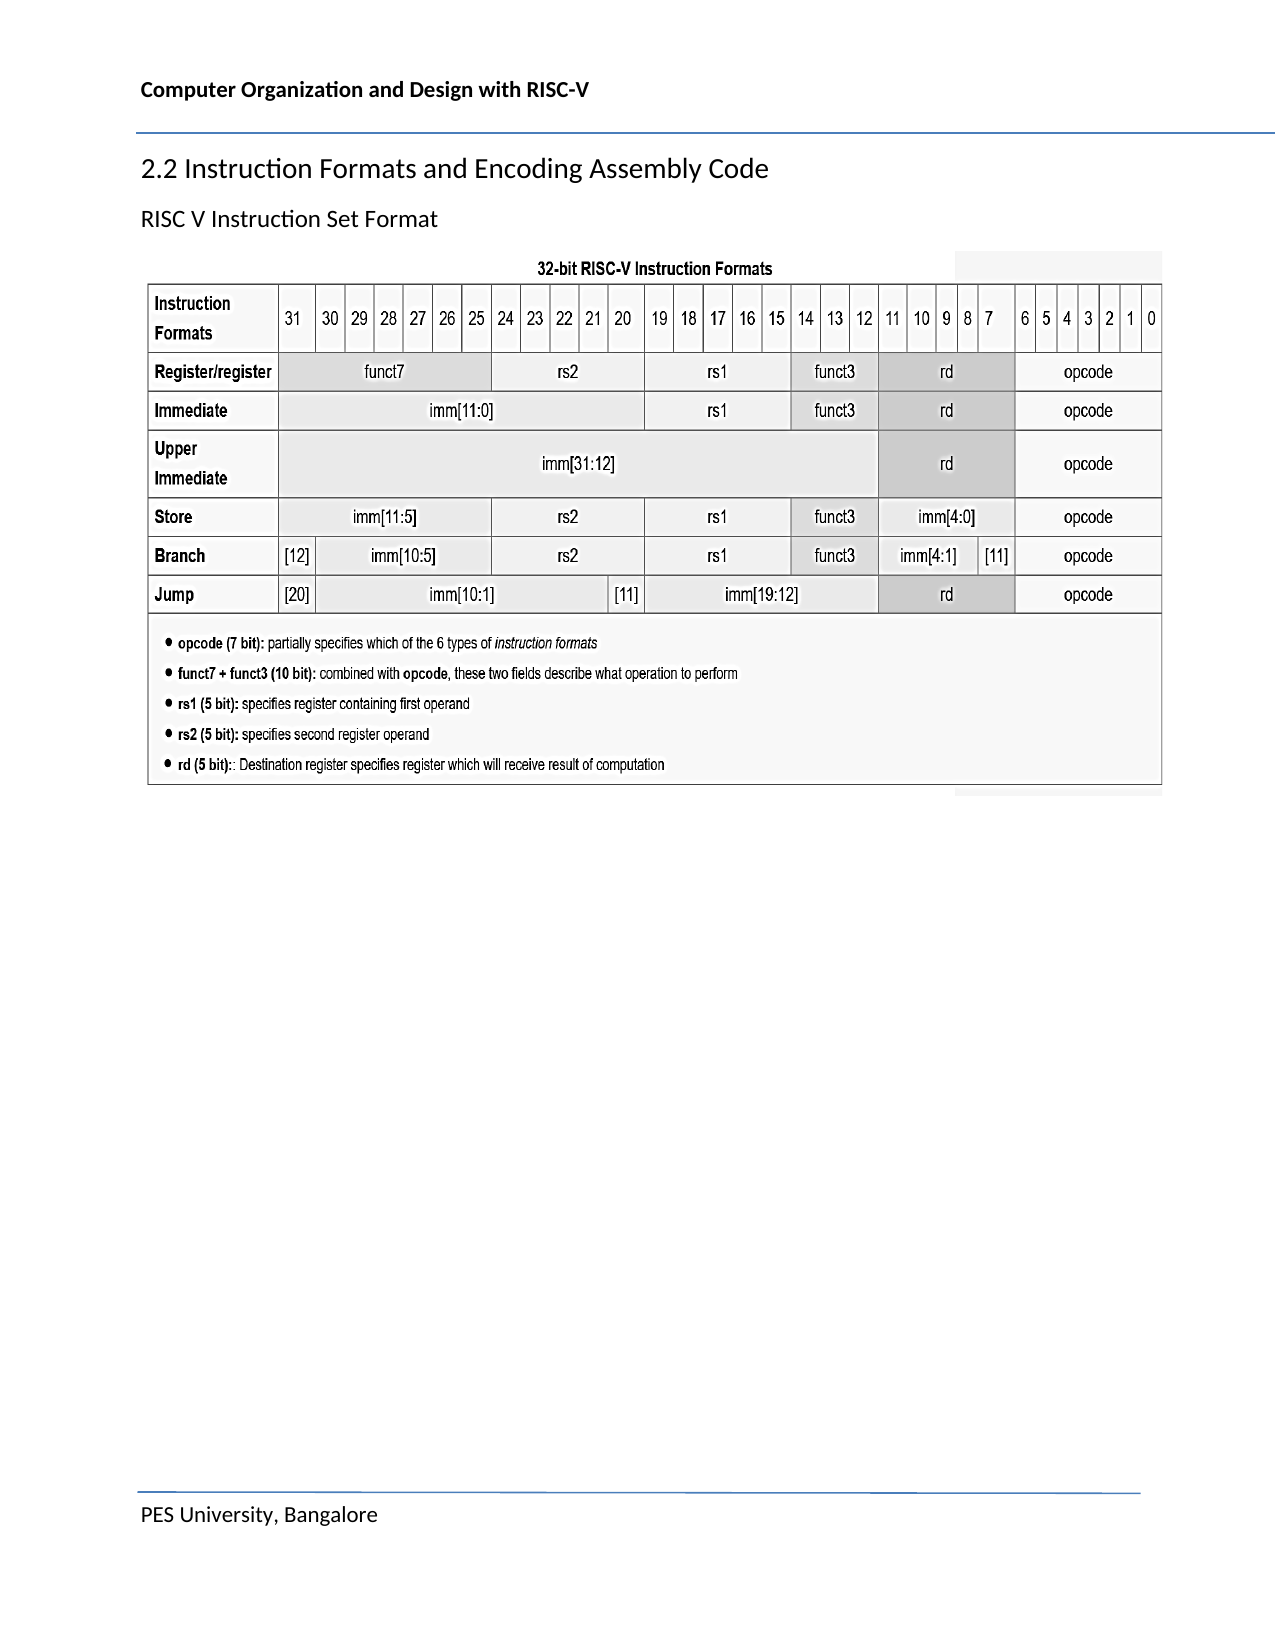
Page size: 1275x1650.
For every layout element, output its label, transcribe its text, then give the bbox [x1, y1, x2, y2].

text RISC V Instruction Set Format [141, 203, 1152, 234]
text 2.2 Instruction Formats and Encoding Assembly Code [141, 150, 1152, 186]
